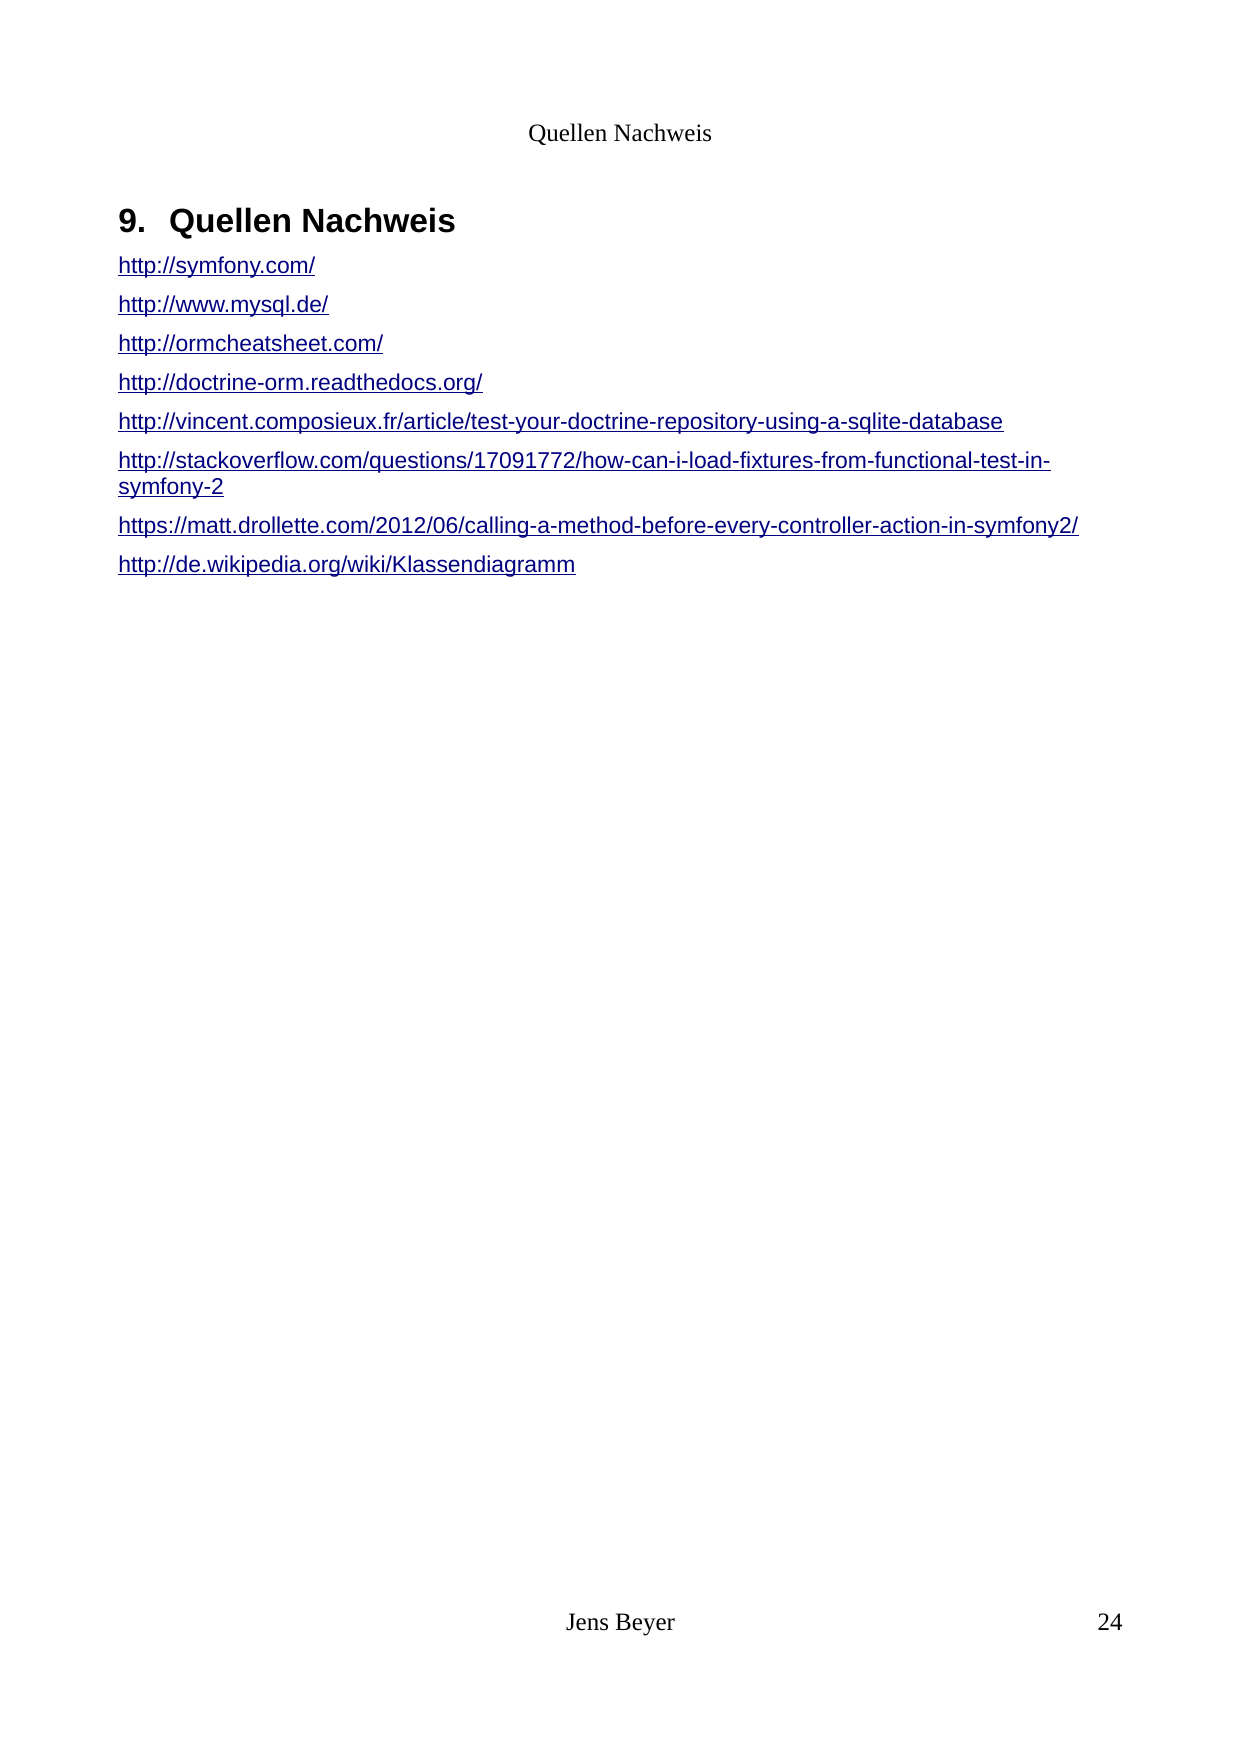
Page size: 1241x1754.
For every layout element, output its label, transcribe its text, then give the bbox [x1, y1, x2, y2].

text http://stackoverflow.com/questions/17091772/how-can-i-load-fixtures-from-functional-test-in-symfony-2 [118, 447, 1122, 499]
text http://vincent.composieux.fr/article/test-your-doctrine-repository-using-a-sqlite-database [118, 408, 1122, 434]
text http://www.mysql.de/ [118, 291, 1122, 318]
text http://de.wikipedia.org/wiki/Klassendiagramm [118, 551, 1122, 577]
text http://ormcheatsheet.com/ [118, 330, 1122, 357]
subtitle Quellen Nachweis [118, 201, 1122, 240]
text http://doctrine-orm.readthedocs.org/ [118, 369, 1122, 395]
text https://matt.drollette.com/2012/06/calling-a-method-before-every-controller-action-in-symfony2/ [118, 512, 1122, 538]
text http://symfony.com/ [118, 252, 1122, 279]
